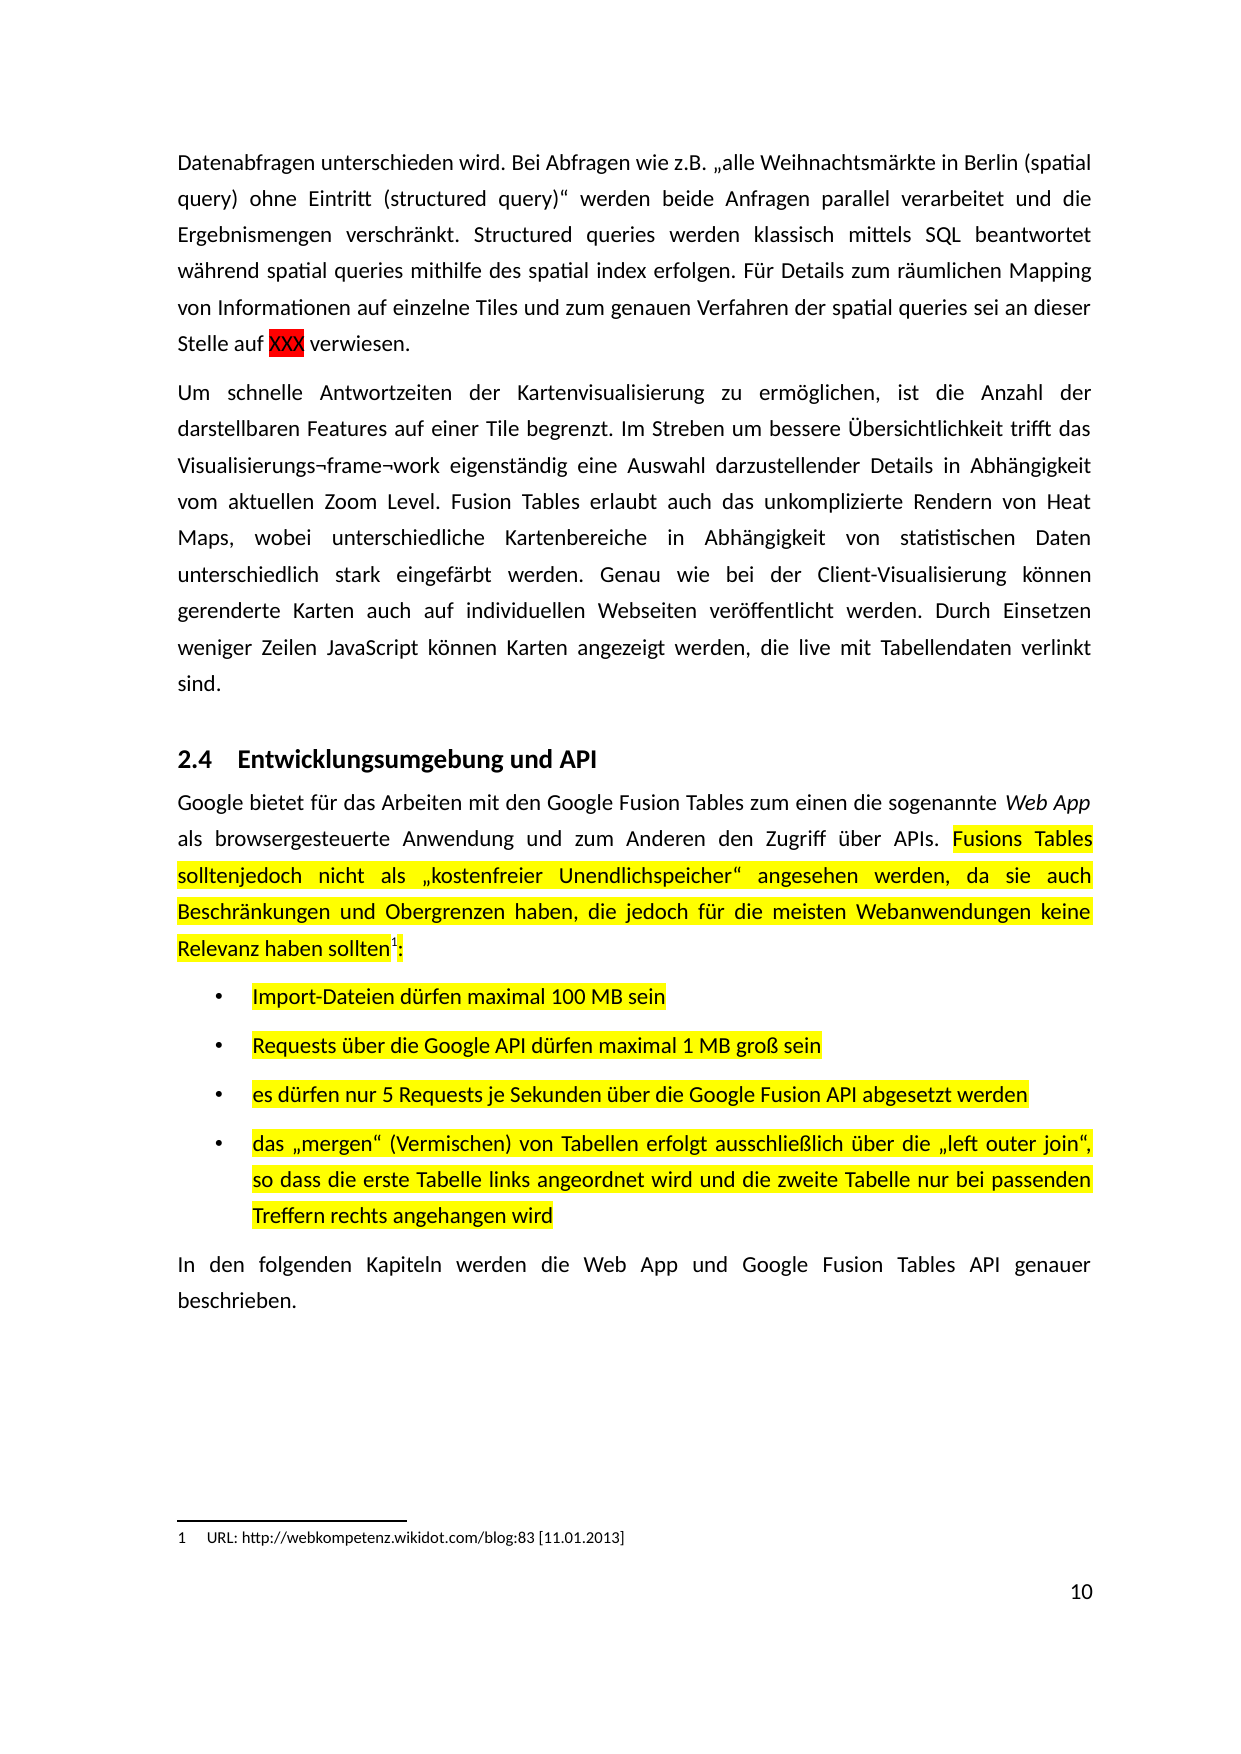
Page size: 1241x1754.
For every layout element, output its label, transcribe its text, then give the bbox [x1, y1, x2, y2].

subtitle Entwicklungsumgebung und API [177, 743, 1093, 776]
text URL: http://webkompetenz.wikidot.com/blog:83 [11.01.2013] [177, 1527, 1093, 1547]
text Um schnelle Antwortzeiten der Kartenvisualisierung zu ermöglichen, ist die Anzahl der darstellbaren Features auf einer Tile begrenzt. Im Streben um bessere Übersichtlichkeit trifft das Visualisierungs¬frame¬work eigenständig eine Auswahl darzustellender Details in Abhängigkeit vom aktuellen Zoom Level. Fusion Tables erlaubt auch das unkomplizierte Rendern von Heat Maps, wobei unterschiedliche Kartenbereiche in Abhängigkeit von statistischen Daten unterschiedlich stark eingefärbt werden. Genau wie bei der Client-Visualisierung können gerenderte Karten auch auf individuellen Webseiten veröffentlicht werden. Durch Einsetzen weniger Zeilen JavaScript können Karten angezeigt werden, die live mit Tabellendaten verlinkt sind. [177, 378, 1093, 697]
text In den folgenden Kapiteln werden die Web App und Google Fusion Tables API genauer beschrieben. [177, 1250, 1093, 1314]
text Datenabfragen unterschieden wird. Bei Abfragen wie z.B. „alle Weihnachtsmärkte in Berlin (spatial query) ohne Eintritt (structured query)“ werden beide Anfragen parallel verarbeitet und die Ergebnismengen verschränkt. Structured queries werden klassisch mittels SQL beantwortet während spatial queries mithilfe des spatial index erfolgen. Für Details zum räumlichen Mapping von Informationen auf einzelne Tiles und zum genauen Verfahren der spatial queries sei an dieser Stelle auf XXX verwiesen. [177, 148, 1093, 357]
list Import-Dateien dürfen maximal 100 MB sein [215, 982, 1093, 1010]
list Requests über die Google API dürfen maximal 1 MB groß sein [215, 1031, 1093, 1059]
text Google bietet für das Arbeiten mit den Google Fusion Tables zum einen die sogenannte Web App als browsergesteuerte Anwendung und zum Anderen den Zugriff über APIs. Fusions Tables solltenjedoch nicht als „kostenfreier Unendlichspeicher“ angesehen werden, da sie auch Beschränkungen und Obergrenzen haben, die jedoch für die meisten Webanwendungen keine Relevanz haben sollten: [177, 788, 1093, 962]
list das „mergen“ (Vermischen) von Tabellen erfolgt ausschließlich über die „left outer join“, so dass die erste Tabelle links angeordnet wird und die zweite Tabelle nur bei passenden Treffern rechts angehangen wird [215, 1129, 1093, 1229]
list es dürfen nur 5 Requests je Sekunden über die Google Fusion API abgesetzt werden [215, 1080, 1093, 1108]
